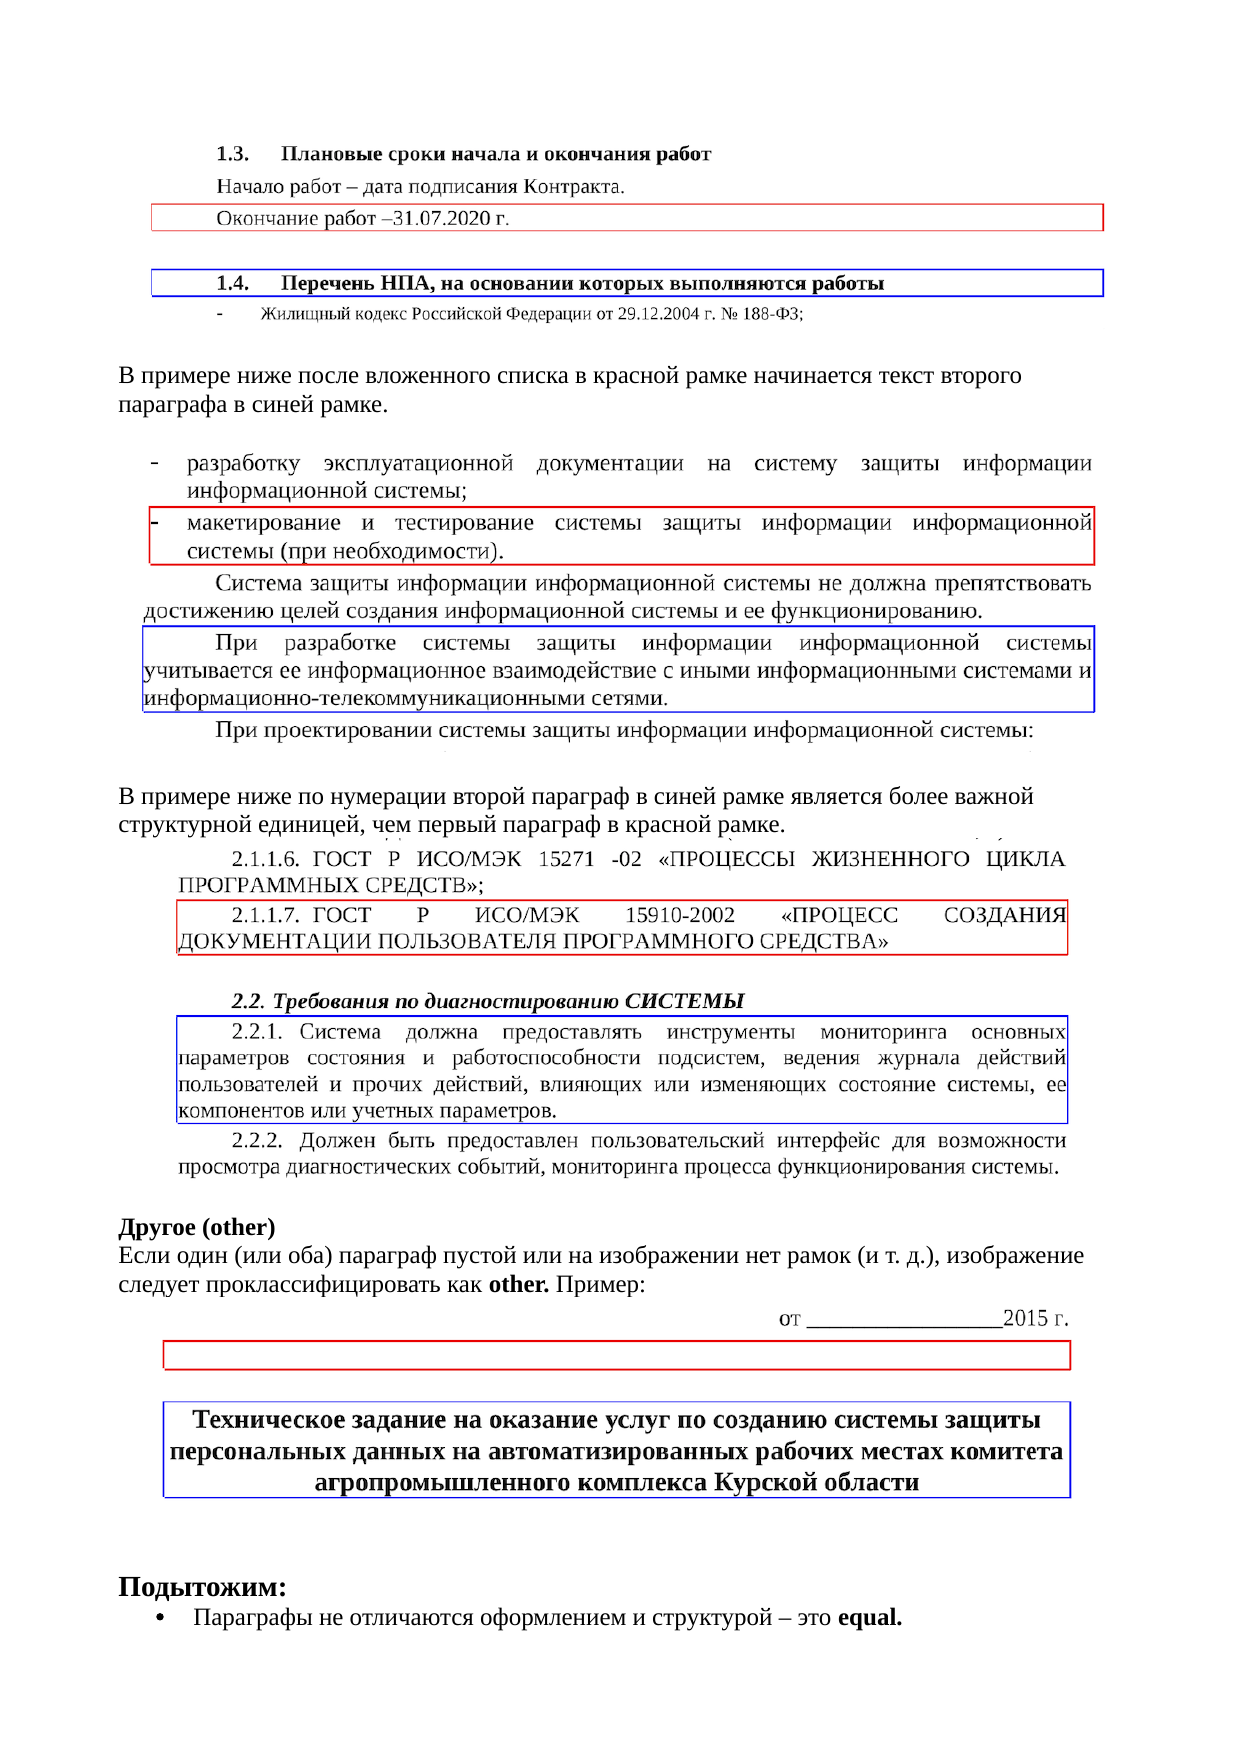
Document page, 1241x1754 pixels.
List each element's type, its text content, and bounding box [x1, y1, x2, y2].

picture [118, 446, 1123, 752]
text Другое (other) [118, 1212, 1122, 1240]
text Подытожим: [118, 1569, 1122, 1602]
text В примере ниже после вложенного списка в красной рамке начинается текст второго параграфа в синей рамке. [118, 360, 1122, 418]
list Параграфы не отличаются оформлением и структурой – это equal. [156, 1602, 1122, 1631]
picture [118, 1297, 1123, 1512]
picture [118, 838, 1123, 1183]
text Если один (или оба) параграф пустой или на изображении нет рамок (и т. д.), изображение следует проклассифицировать как other. Пример: [118, 1240, 1122, 1297]
picture [118, 118, 1123, 332]
text В примере ниже по нумерации второй параграф в синей рамке является более важной структурной единицей, чем первый параграф в красной рамке. [118, 781, 1122, 838]
